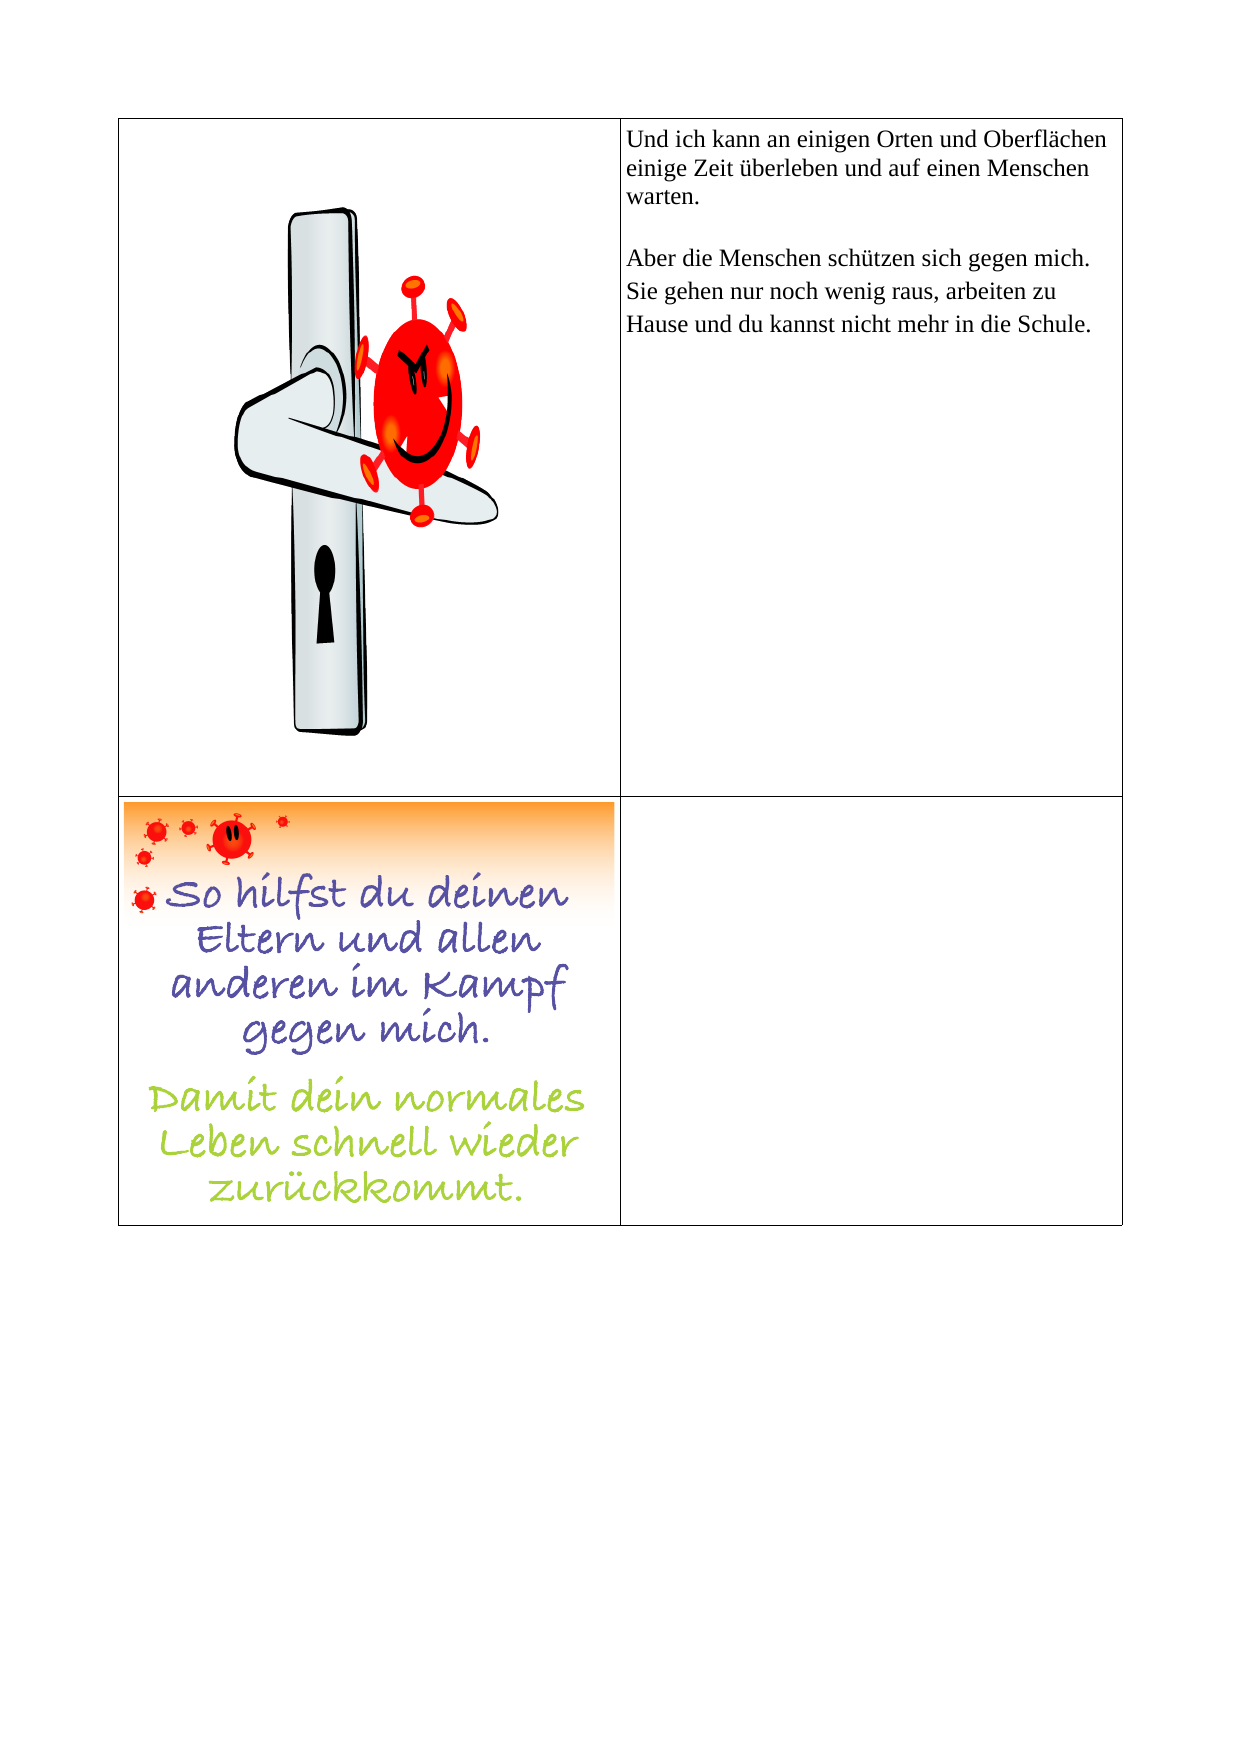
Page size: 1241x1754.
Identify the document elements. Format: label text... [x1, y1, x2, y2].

table_cell [119, 797, 620, 1225]
table_cell Und ich kann an einigen Orten und Oberflächen einige Zeit überleben und auf einen Menschen warten. Aber die Menschen schützen sich gegen mich. Sie gehen nur noch wenig raus, arbeiten zu Hause und du kannst nicht mehr in die Schule. [621, 119, 1122, 796]
table_cell [621, 797, 1122, 1225]
picture [123, 802, 615, 1220]
table_cell [119, 119, 620, 796]
picture [123, 123, 615, 791]
